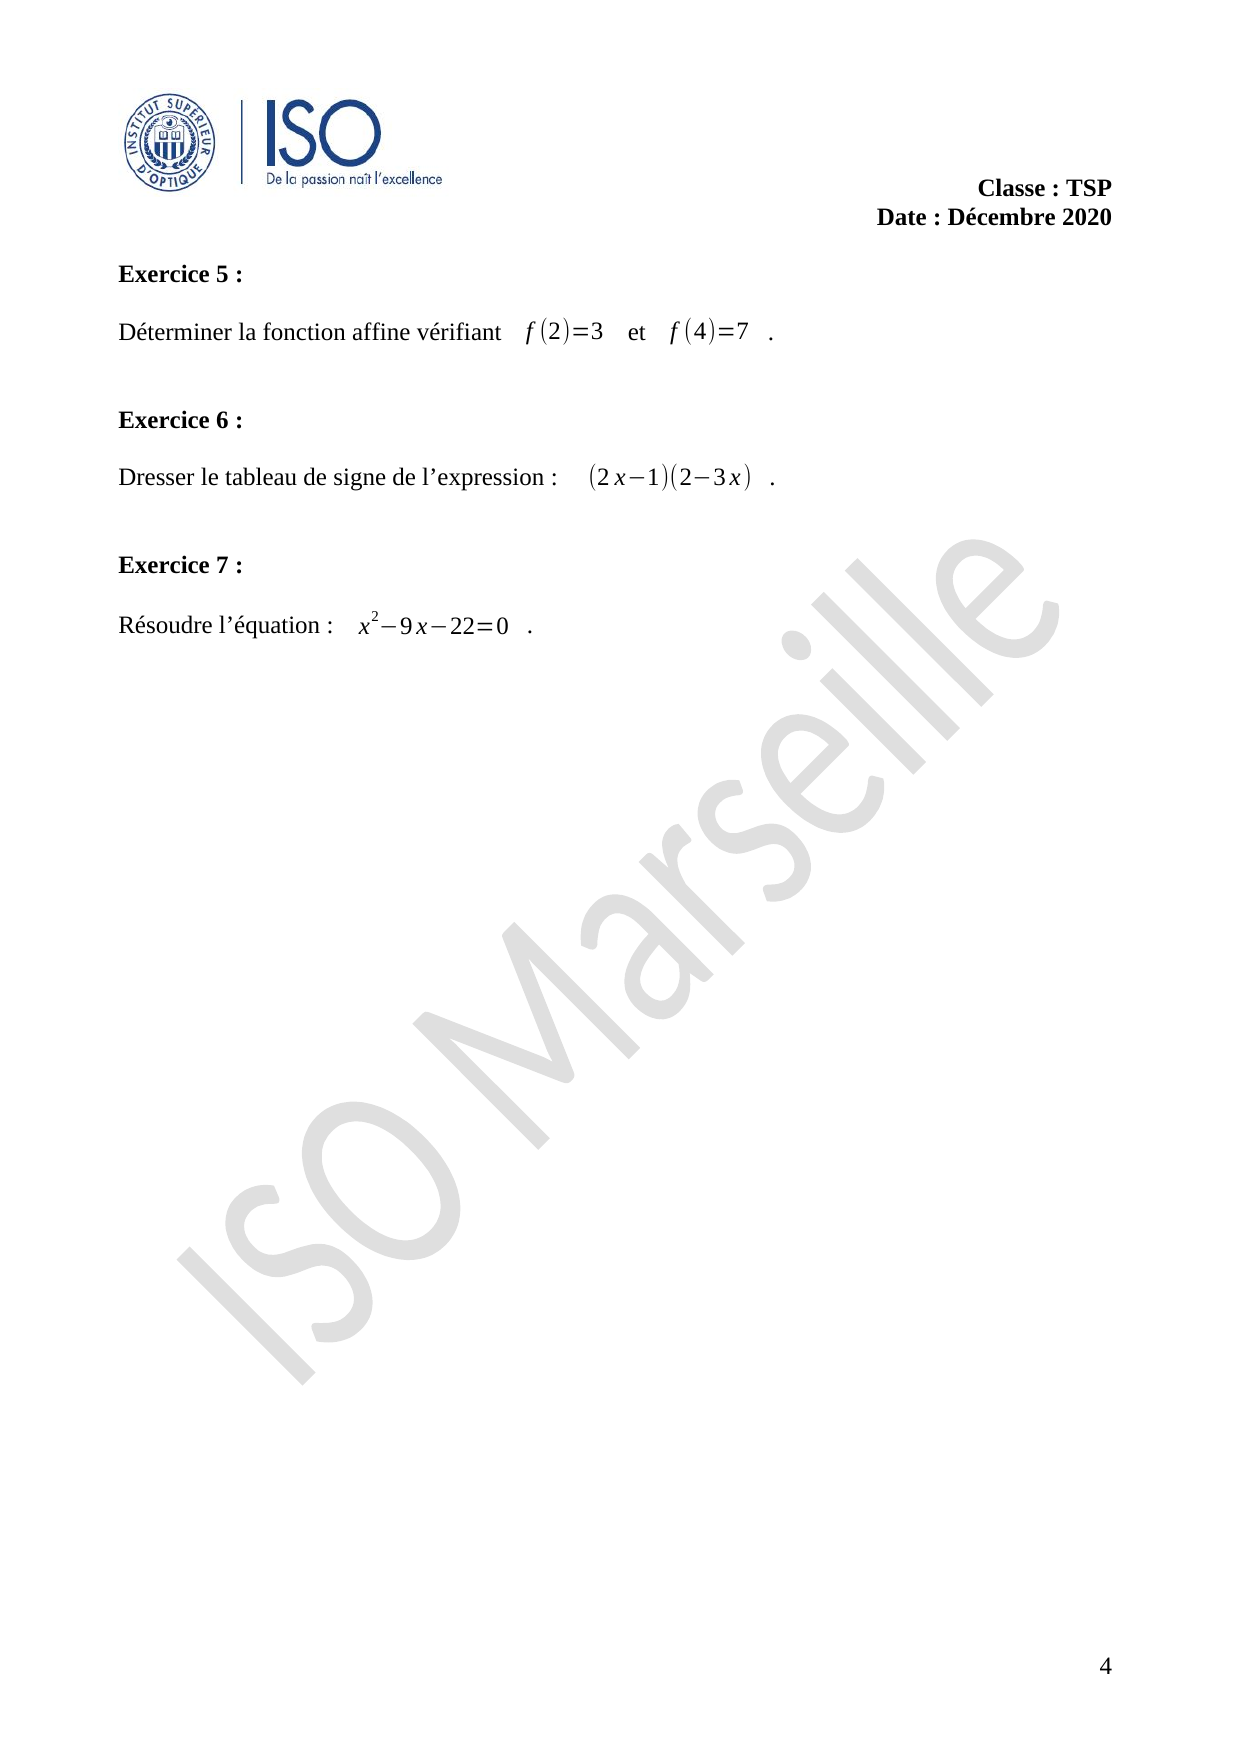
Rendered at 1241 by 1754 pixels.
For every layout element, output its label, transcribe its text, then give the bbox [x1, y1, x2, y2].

picture [118, 88, 455, 197]
text [909, 608, 970, 639]
text Résoudre l’équation : . [118, 608, 844, 639]
text Dresser le tableau de signe de l’expression : . [118, 462, 1122, 493]
text [953, 556, 1003, 579]
text Exercice 5 : [118, 259, 1122, 288]
text [1006, 550, 1122, 579]
text [977, 608, 1042, 639]
text [1052, 608, 1122, 639]
text Exercice 6 : [118, 405, 1122, 434]
text Déterminer la fonction affine vérifiant et . [118, 317, 1122, 347]
text [841, 608, 912, 639]
text Exercice 7 : [118, 550, 946, 579]
